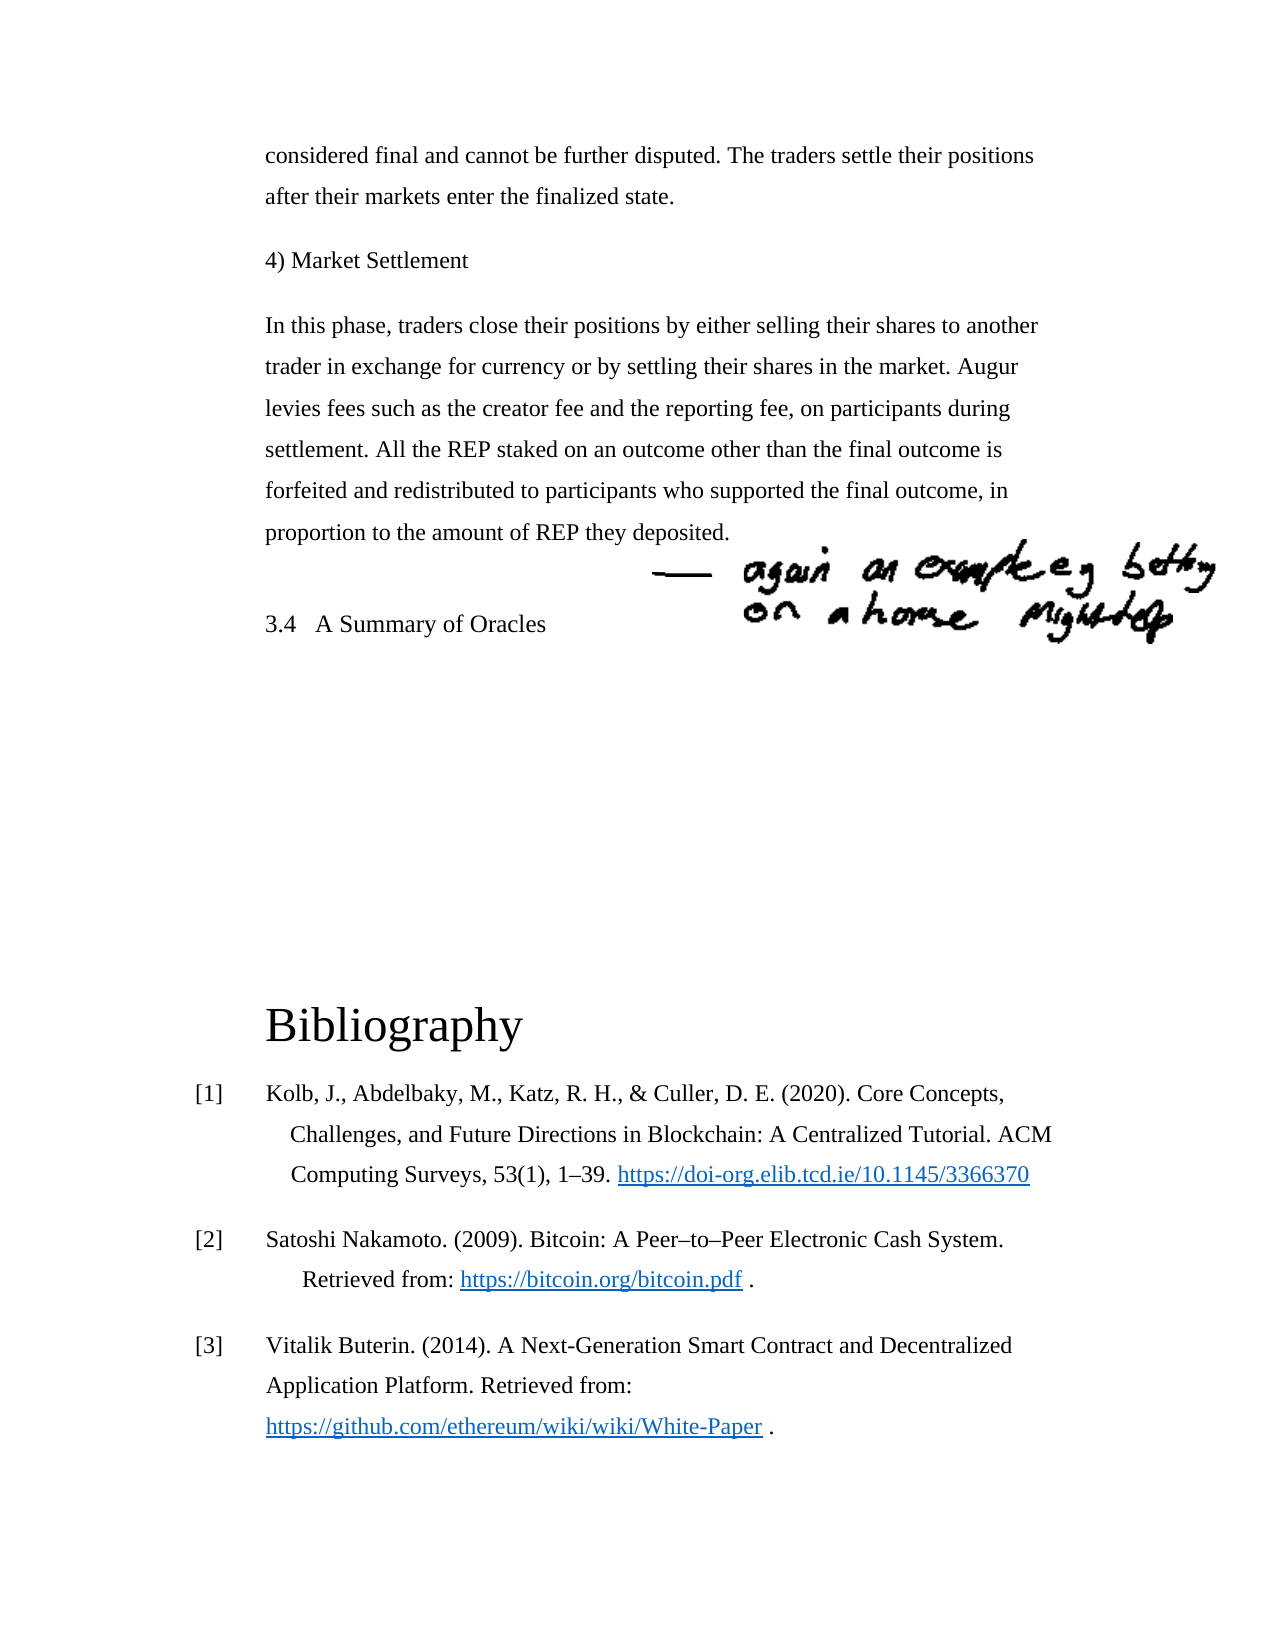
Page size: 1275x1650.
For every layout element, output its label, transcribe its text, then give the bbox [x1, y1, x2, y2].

list Vitalik Buterin. (2014). A Next-Generation Smart Contract and Decentralized Application Platform. Retrieved from: https://github.com/ethereum/wiki/wiki/White-Paper . [195, 1331, 1078, 1440]
subtitle Bibliography [265, 995, 1126, 1052]
text 3.4 A Summary of Oracles [265, 609, 1065, 638]
text Challenges, and Future Directions in Blockchain: A Centralized Tutorial. ACM [266, 1120, 1083, 1147]
subtitle 4) Market Settlement [265, 246, 1126, 274]
text Retrieved from: https://bitcoin.org/bitcoin.pdf . [302, 1265, 1117, 1293]
text Computing Surveys, 53(1), 1–39. https://doi-org.elib.tcd.ie/10.1145/3366370 [266, 1161, 1061, 1188]
text considered final and cannot be further disputed. The traders settle their positions after their markets enter the finalized state. [265, 141, 1078, 210]
list Kolb, J., Abdelbaky, M., Katz, R. H., & Culler, D. E. (2020). Core Concepts, [195, 1079, 1078, 1107]
text [1060, 609, 1126, 638]
list Satoshi Nakamoto. (2009). Bitcoin: A Peer–to–Peer Electronic Cash System. [195, 1225, 1078, 1253]
text In this phase, traders close their positions by either selling their shares to another trader in exchange for currency or by settling their shares in the market. Augur levies fees such as the creator fee and the reporting fee, on participants during settlement. All the REP staked on an outcome other than the final outcome is forfeited and redistributed to participants who supported the final outcome, in proportion to the amount of REP they deposited. [265, 311, 1078, 545]
